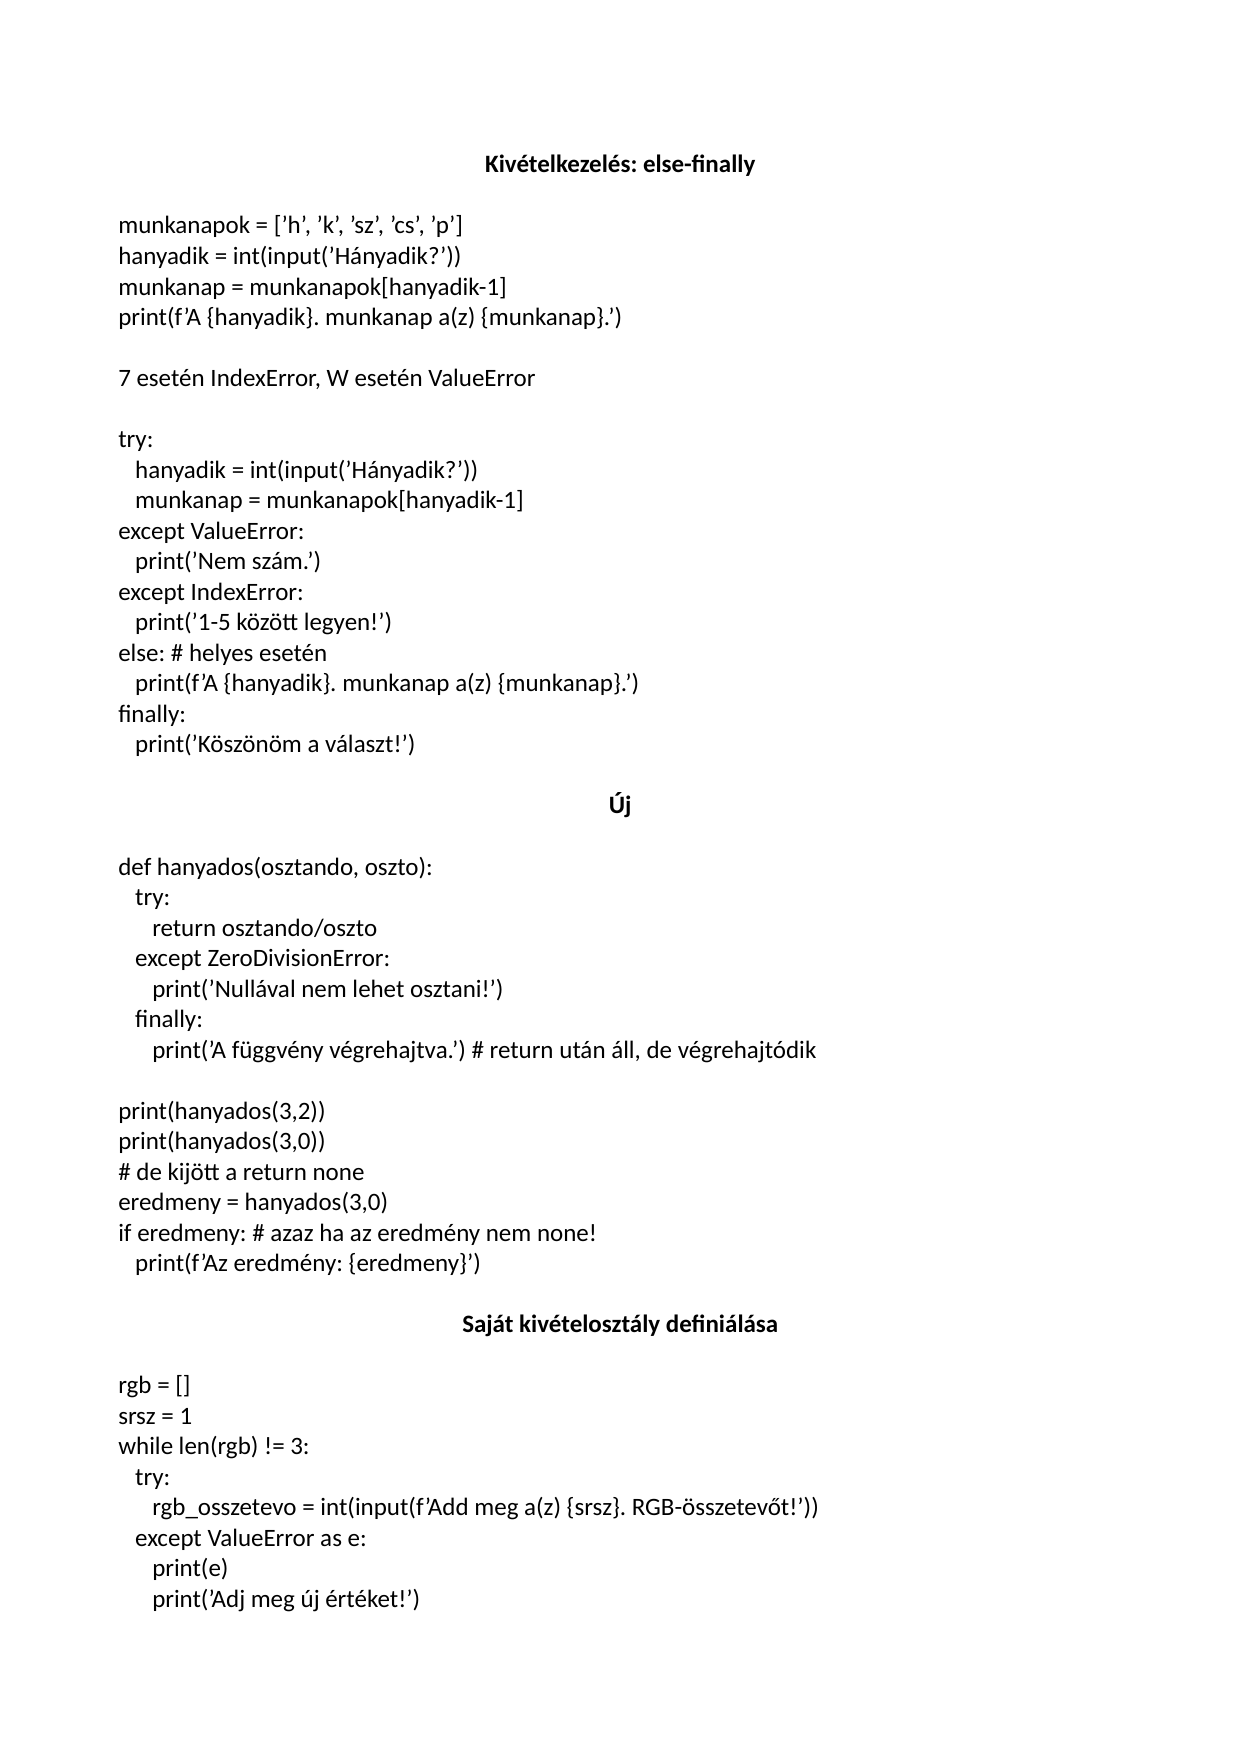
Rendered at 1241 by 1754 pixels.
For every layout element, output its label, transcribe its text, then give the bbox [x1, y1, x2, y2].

text return osztando/oszto [118, 912, 1122, 942]
text eredmeny = hanyados(3,0) [118, 1186, 1122, 1217]
text while len(rgb) != 3: [118, 1431, 1122, 1461]
text print(’Nullával nem lehet osztani!’) [118, 973, 1122, 1003]
text except IndexError: [118, 576, 1122, 606]
text 7 esetén IndexError, W esetén ValueError [118, 362, 1122, 393]
text print(’Adj meg új értéket!’) [118, 1583, 1122, 1614]
text print(’Köszönöm a választ!’) [118, 728, 1122, 759]
text munkanapok = [’h’, ’k’, ’sz’, ’cs’, ’p’] [118, 210, 1122, 240]
text srsz = 1 [118, 1400, 1122, 1431]
text hanyadik = int(input(’Hányadik?’)) [118, 454, 1122, 484]
text else: # helyes esetén [118, 637, 1122, 667]
text munkanap = munkanapok[hanyadik-1] [118, 484, 1122, 515]
text print(’Nem szám.’) [118, 545, 1122, 576]
text Kivételkezelés: else-finally [118, 149, 1122, 179]
text print(’A függvény végrehajtva.’) # return után áll, de végrehajtódik [118, 1034, 1122, 1064]
text try: [118, 423, 1122, 454]
text try: [118, 1461, 1122, 1492]
text print(f’A {hanyadik}. munkanap a(z) {munkanap}.’) [118, 301, 1122, 332]
text rgb = [] [118, 1369, 1122, 1400]
text print(f’Az eredmény: {eredmeny}’) [118, 1247, 1122, 1278]
text except ValueError as e: [118, 1522, 1122, 1553]
text finally: [118, 698, 1122, 728]
text try: [118, 881, 1122, 912]
text except ValueError: [118, 515, 1122, 545]
text if eredmeny: # azaz ha az eredmény nem none! [118, 1217, 1122, 1247]
text finally: [118, 1003, 1122, 1034]
text # de kijött a return none [118, 1156, 1122, 1186]
text print(e) [118, 1553, 1122, 1583]
text Új [118, 789, 1122, 820]
text print(f’A {hanyadik}. munkanap a(z) {munkanap}.’) [118, 667, 1122, 698]
text print(hanyados(3,2)) [118, 1095, 1122, 1125]
text rgb_osszetevo = int(input(f’Add meg a(z) {srsz}. RGB-összetevőt!’)) [118, 1492, 1122, 1522]
text hanyadik = int(input(’Hányadik?’)) [118, 240, 1122, 271]
text print(’1-5 között legyen!’) [118, 606, 1122, 637]
text munkanap = munkanapok[hanyadik-1] [118, 271, 1122, 301]
text def hanyados(osztando, oszto): [118, 851, 1122, 881]
text print(hanyados(3,0)) [118, 1125, 1122, 1156]
text except ZeroDivisionError: [118, 942, 1122, 973]
text Saját kivételosztály definiálása [118, 1308, 1122, 1339]
